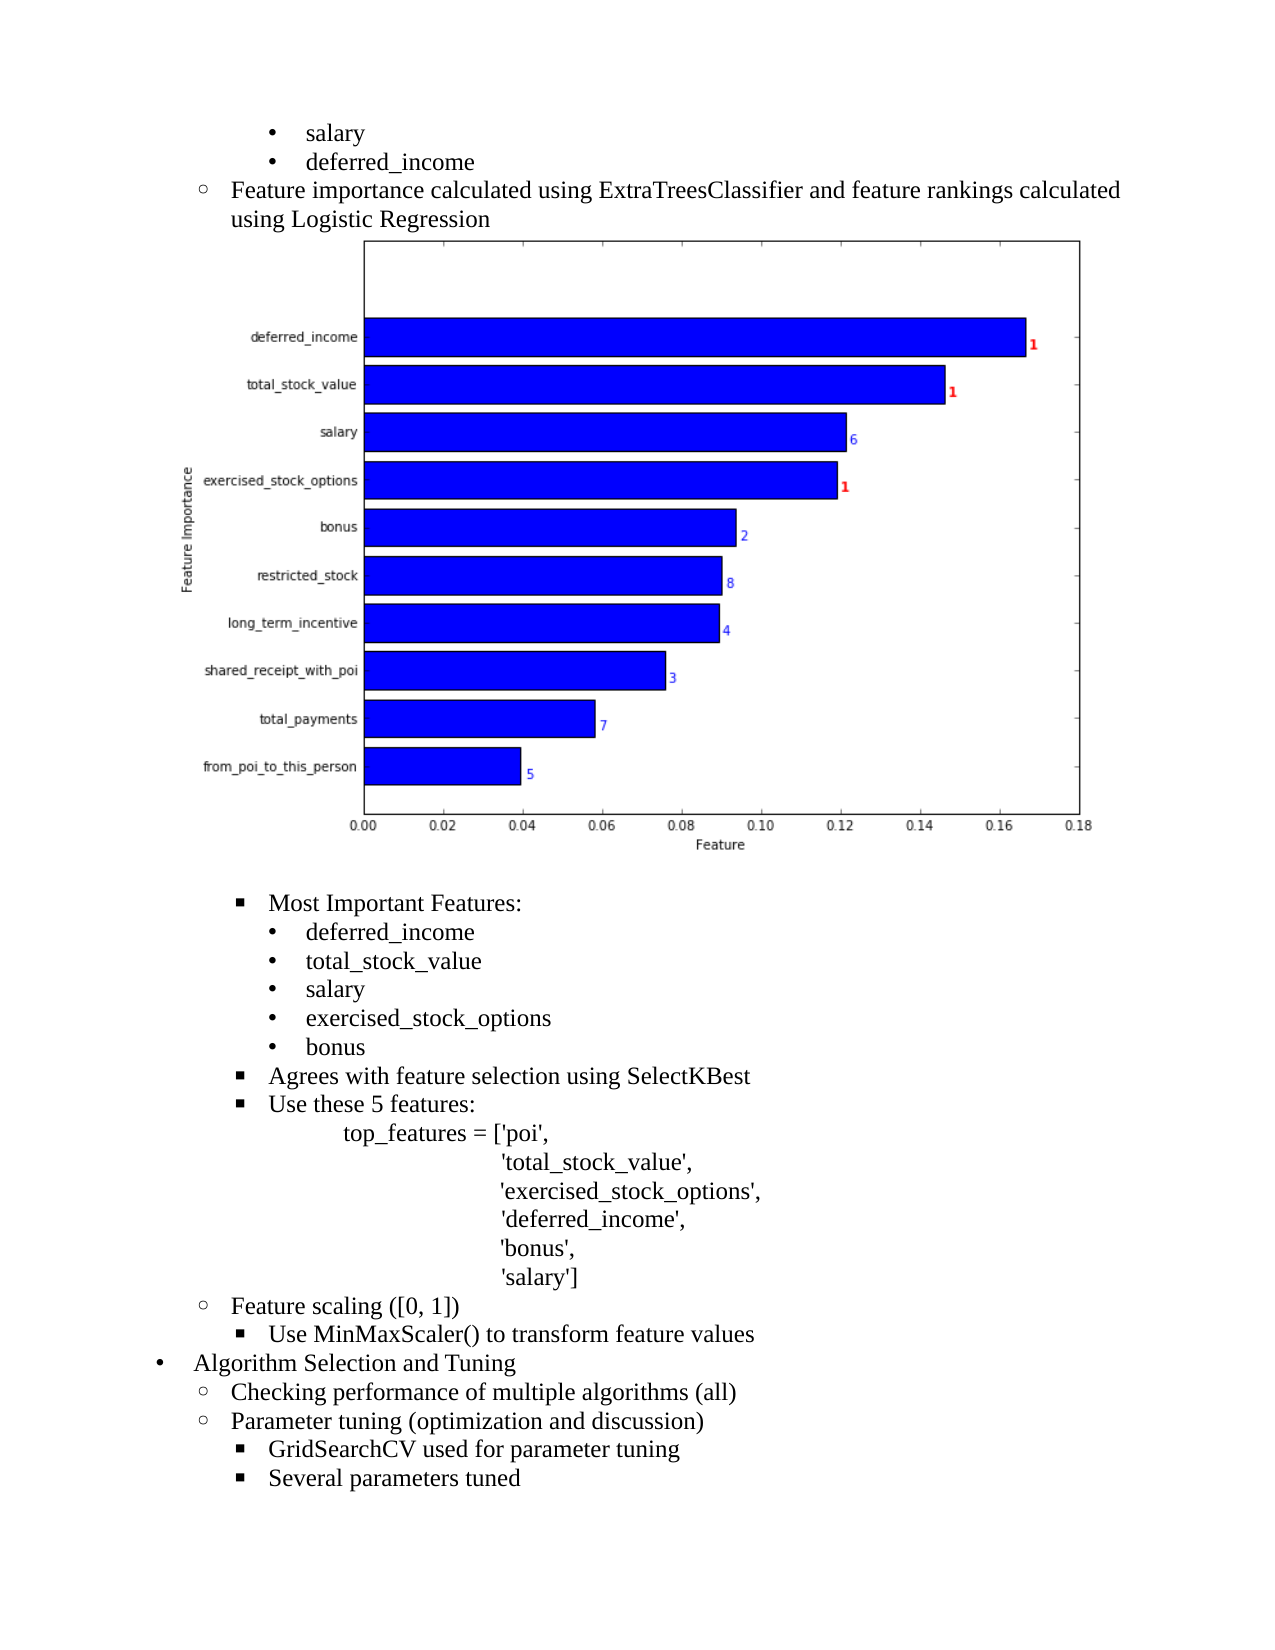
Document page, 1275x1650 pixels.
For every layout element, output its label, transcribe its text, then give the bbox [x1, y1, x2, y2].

list Feature scaling ([0, 1]) [193, 1291, 1157, 1319]
list top_features = ['poi', [306, 1118, 1157, 1147]
text 'bonus', [118, 1233, 1157, 1262]
picture [174, 233, 1101, 860]
text 'total_stock_value', [118, 1147, 1157, 1176]
list Parameter tuning (optimization and discussion) [193, 1406, 1157, 1434]
text 'exercised_stock_options', [118, 1176, 1157, 1204]
list Feature importance calculated using ExtraTreesClassifier and feature rankings calculated using Logistic Regression [193, 176, 1157, 233]
list Algorithm Selection and Tuning [156, 1348, 1157, 1377]
list Several parameters tuned [231, 1463, 1157, 1492]
list exercised_stock_options [268, 1003, 1157, 1032]
list salary [268, 118, 1157, 147]
text 'salary'] [118, 1262, 1157, 1291]
list Most Important Features: [231, 888, 1157, 917]
list deferred_income [268, 917, 1157, 946]
list Use MinMaxScaler() to transform feature values [231, 1319, 1157, 1348]
list Agrees with feature selection using SelectKBest [231, 1061, 1157, 1089]
list Use these 5 features: [231, 1089, 1157, 1118]
text 'deferred_income', [118, 1204, 1157, 1233]
list Checking performance of multiple algorithms (all) [193, 1377, 1157, 1406]
list GridSearchCV used for parameter tuning [231, 1434, 1157, 1463]
list bonus [268, 1032, 1157, 1061]
list salary [268, 974, 1157, 1003]
list total_stock_value [268, 946, 1157, 974]
list deferred_income [268, 147, 1157, 176]
